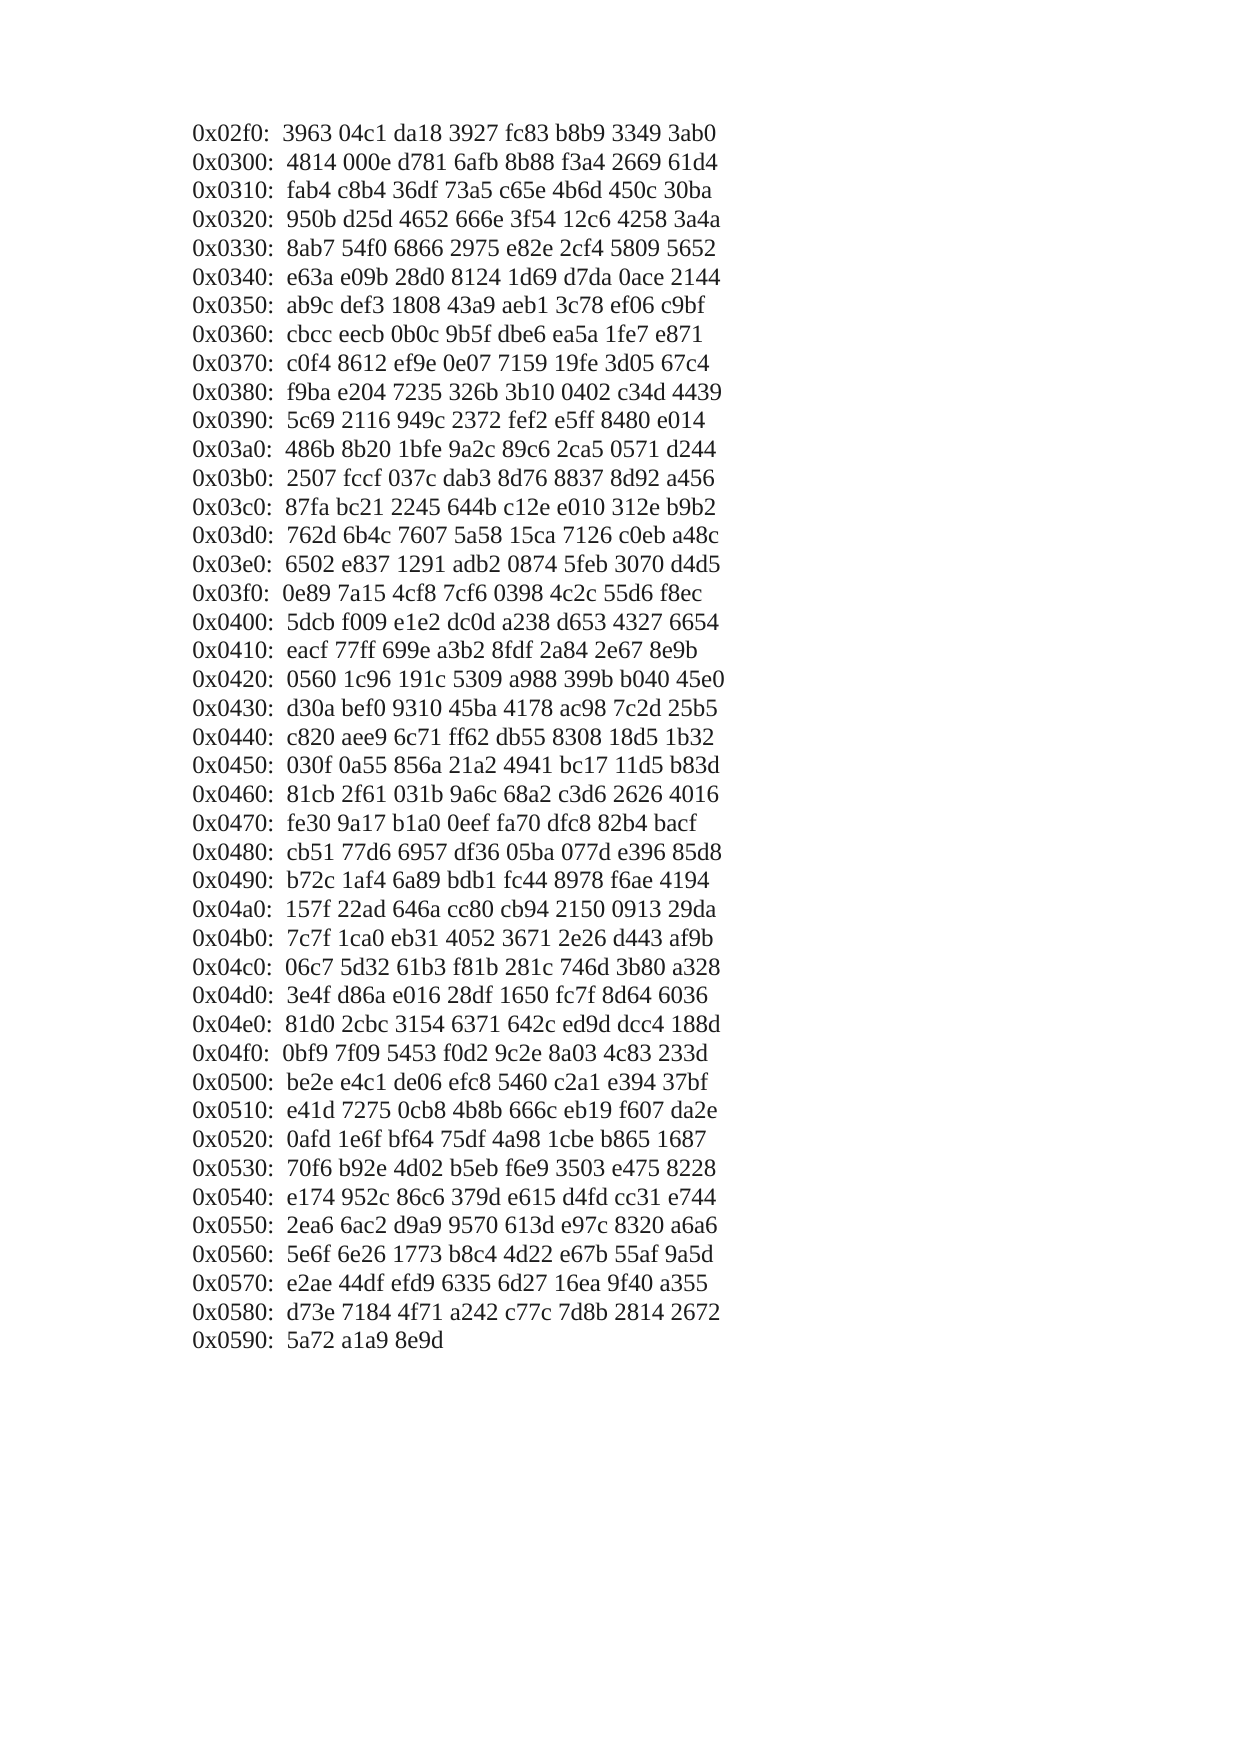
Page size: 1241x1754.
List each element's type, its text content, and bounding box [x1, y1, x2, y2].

text 0x0300: 4814 000e d781 6afb 8b88 f3a4 2669 61d4 [118, 147, 1122, 176]
text 0x0320: 950b d25d 4652 666e 3f54 12c6 4258 3a4a [118, 204, 1122, 233]
text 0x0530: 70f6 b92e 4d02 b5eb f6e9 3503 e475 8228 [118, 1153, 1122, 1182]
text 0x0560: 5e6f 6e26 1773 b8c4 4d22 e67b 55af 9a5d [118, 1239, 1122, 1268]
text 0x04f0: 0bf9 7f09 5453 f0d2 9c2e 8a03 4c83 233d [118, 1038, 1122, 1067]
text 0x0480: cb51 77d6 6957 df36 05ba 077d e396 85d8 [118, 837, 1122, 866]
text 0x03b0: 2507 fccf 037c dab3 8d76 8837 8d92 a456 [118, 463, 1122, 492]
text 0x0380: f9ba e204 7235 326b 3b10 0402 c34d 4439 [118, 377, 1122, 406]
text 0x0490: b72c 1af4 6a89 bdb1 fc44 8978 f6ae 4194 [118, 866, 1122, 894]
text 0x03e0: 6502 e837 1291 adb2 0874 5feb 3070 d4d5 [118, 549, 1122, 578]
text 0x0580: d73e 7184 4f71 a242 c77c 7d8b 2814 2672 [118, 1297, 1122, 1326]
text 0x0360: cbcc eecb 0b0c 9b5f dbe6 ea5a 1fe7 e871 [118, 319, 1122, 348]
text 0x0550: 2ea6 6ac2 d9a9 9570 613d e97c 8320 a6a6 [118, 1211, 1122, 1239]
text 0x0330: 8ab7 54f0 6866 2975 e82e 2cf4 5809 5652 [118, 233, 1122, 262]
text 0x0430: d30a bef0 9310 45ba 4178 ac98 7c2d 25b5 [118, 693, 1122, 722]
text 0x0450: 030f 0a55 856a 21a2 4941 bc17 11d5 b83d [118, 751, 1122, 779]
text 0x0500: be2e e4c1 de06 efc8 5460 c2a1 e394 37bf [118, 1067, 1122, 1096]
text 0x0390: 5c69 2116 949c 2372 fef2 e5ff 8480 e014 [118, 406, 1122, 434]
text 0x04a0: 157f 22ad 646a cc80 cb94 2150 0913 29da [118, 894, 1122, 923]
text 0x0410: eacf 77ff 699e a3b2 8fdf 2a84 2e67 8e9b [118, 636, 1122, 664]
text 0x02f0: 3963 04c1 da18 3927 fc83 b8b9 3349 3ab0 [118, 118, 1122, 147]
text 0x0350: ab9c def3 1808 43a9 aeb1 3c78 ef06 c9bf [118, 291, 1122, 319]
text 0x04b0: 7c7f 1ca0 eb31 4052 3671 2e26 d443 af9b [118, 923, 1122, 952]
text 0x04d0: 3e4f d86a e016 28df 1650 fc7f 8d64 6036 [118, 981, 1122, 1009]
text 0x0590: 5a72 a1a9 8e9d [118, 1326, 1122, 1354]
text 0x0540: e174 952c 86c6 379d e615 d4fd cc31 e744 [118, 1182, 1122, 1211]
text 0x0520: 0afd 1e6f bf64 75df 4a98 1cbe b865 1687 [118, 1124, 1122, 1153]
text 0x0460: 81cb 2f61 031b 9a6c 68a2 c3d6 2626 4016 [118, 779, 1122, 808]
text 0x0420: 0560 1c96 191c 5309 a988 399b b040 45e0 [118, 664, 1122, 693]
text 0x03d0: 762d 6b4c 7607 5a58 15ca 7126 c0eb a48c [118, 521, 1122, 549]
text 0x0470: fe30 9a17 b1a0 0eef fa70 dfc8 82b4 bacf [118, 808, 1122, 837]
text 0x0570: e2ae 44df efd9 6335 6d27 16ea 9f40 a355 [118, 1268, 1122, 1297]
text 0x04c0: 06c7 5d32 61b3 f81b 281c 746d 3b80 a328 [118, 952, 1122, 981]
text 0x03f0: 0e89 7a15 4cf8 7cf6 0398 4c2c 55d6 f8ec [118, 578, 1122, 607]
text 0x03a0: 486b 8b20 1bfe 9a2c 89c6 2ca5 0571 d244 [118, 434, 1122, 463]
text 0x0400: 5dcb f009 e1e2 dc0d a238 d653 4327 6654 [118, 607, 1122, 636]
text 0x04e0: 81d0 2cbc 3154 6371 642c ed9d dcc4 188d [118, 1009, 1122, 1038]
text 0x03c0: 87fa bc21 2245 644b c12e e010 312e b9b2 [118, 492, 1122, 521]
text 0x0510: e41d 7275 0cb8 4b8b 666c eb19 f607 da2e [118, 1096, 1122, 1124]
text 0x0340: e63a e09b 28d0 8124 1d69 d7da 0ace 2144 [118, 262, 1122, 291]
text 0x0370: c0f4 8612 ef9e 0e07 7159 19fe 3d05 67c4 [118, 348, 1122, 377]
text 0x0310: fab4 c8b4 36df 73a5 c65e 4b6d 450c 30ba [118, 176, 1122, 204]
text 0x0440: c820 aee9 6c71 ff62 db55 8308 18d5 1b32 [118, 722, 1122, 751]
